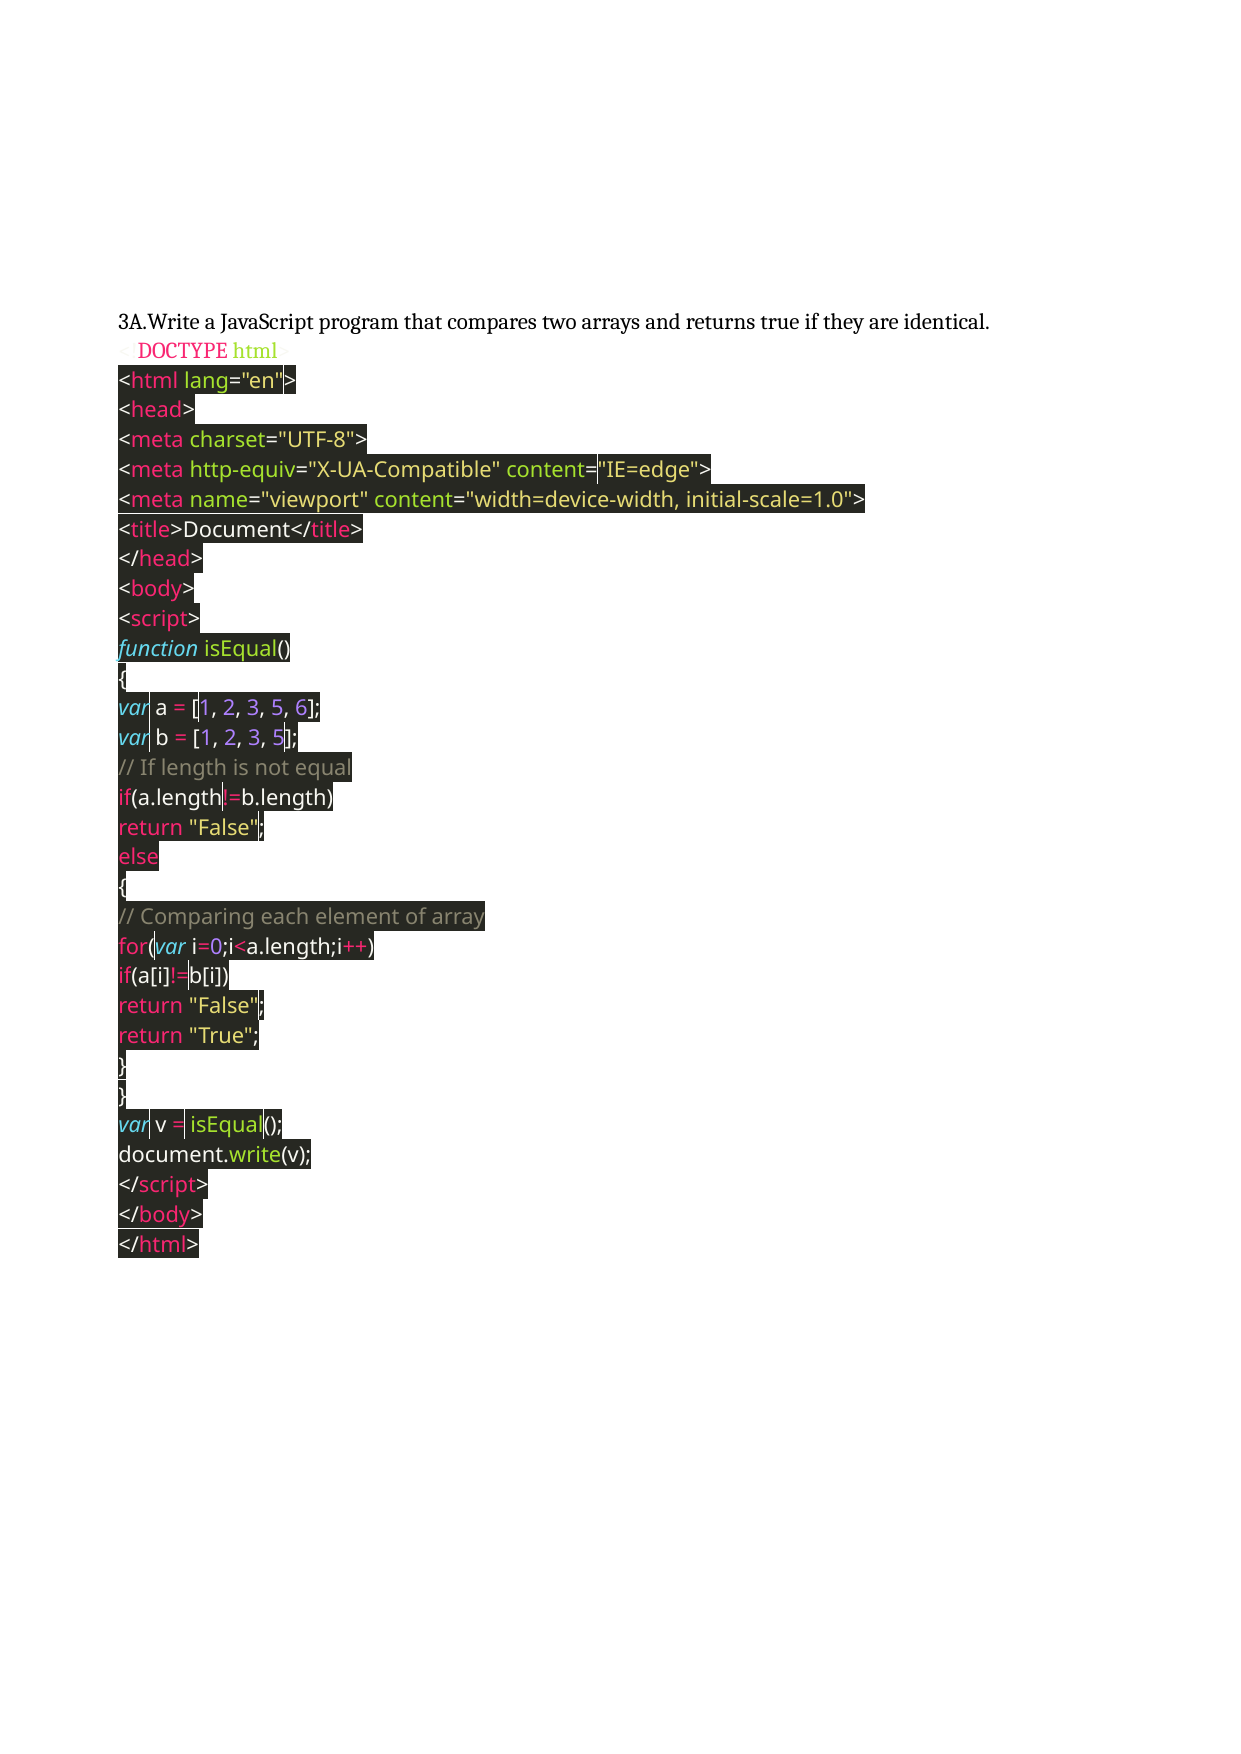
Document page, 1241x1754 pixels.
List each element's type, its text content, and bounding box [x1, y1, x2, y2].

text <body> [118, 573, 1122, 603]
text if(a[i]!=b[i]) [118, 960, 1122, 990]
text <meta charset="UTF-8"> [118, 424, 1122, 454]
text return "False"; [118, 990, 1122, 1020]
text var a = [1, 2, 3, 5, 6]; [118, 692, 1122, 722]
text <!DOCTYPE html> [118, 335, 1122, 364]
text </head> [118, 543, 1122, 573]
text return "True"; [118, 1020, 1122, 1050]
text var b = [1, 2, 3, 5]; [118, 722, 1122, 752]
text </body> [118, 1199, 1122, 1228]
text 3A.Write a JavaScript program that compares two arrays and returns true if they are identical. [118, 308, 1122, 335]
text function isEqual() [118, 633, 1122, 662]
text // Comparing each element of array [118, 901, 1122, 931]
text <html lang="en"> [118, 364, 1122, 394]
text if(a.length!=b.length) [118, 782, 1122, 811]
text <head> [118, 394, 1122, 424]
text } [118, 1079, 1122, 1109]
text return "False"; [118, 811, 1122, 841]
text { [118, 662, 1122, 692]
text </script> [118, 1169, 1122, 1199]
text else [118, 841, 1122, 871]
text <title>Document</title> [118, 513, 1122, 543]
text <script> [118, 603, 1122, 633]
text // If length is not equal [118, 752, 1122, 782]
text var v = isEqual(); [118, 1109, 1122, 1139]
text } [118, 1050, 1122, 1079]
text document.write(v); [118, 1139, 1122, 1169]
text { [118, 871, 1122, 901]
text <meta http-equiv="X-UA-Compatible" content="IE=edge"> [118, 454, 1122, 484]
text for(var i=0;i<a.length;i++) [118, 931, 1122, 960]
text <meta name="viewport" content="width=device-width, initial-scale=1.0"> [118, 484, 1122, 513]
text </html> [118, 1228, 1122, 1258]
